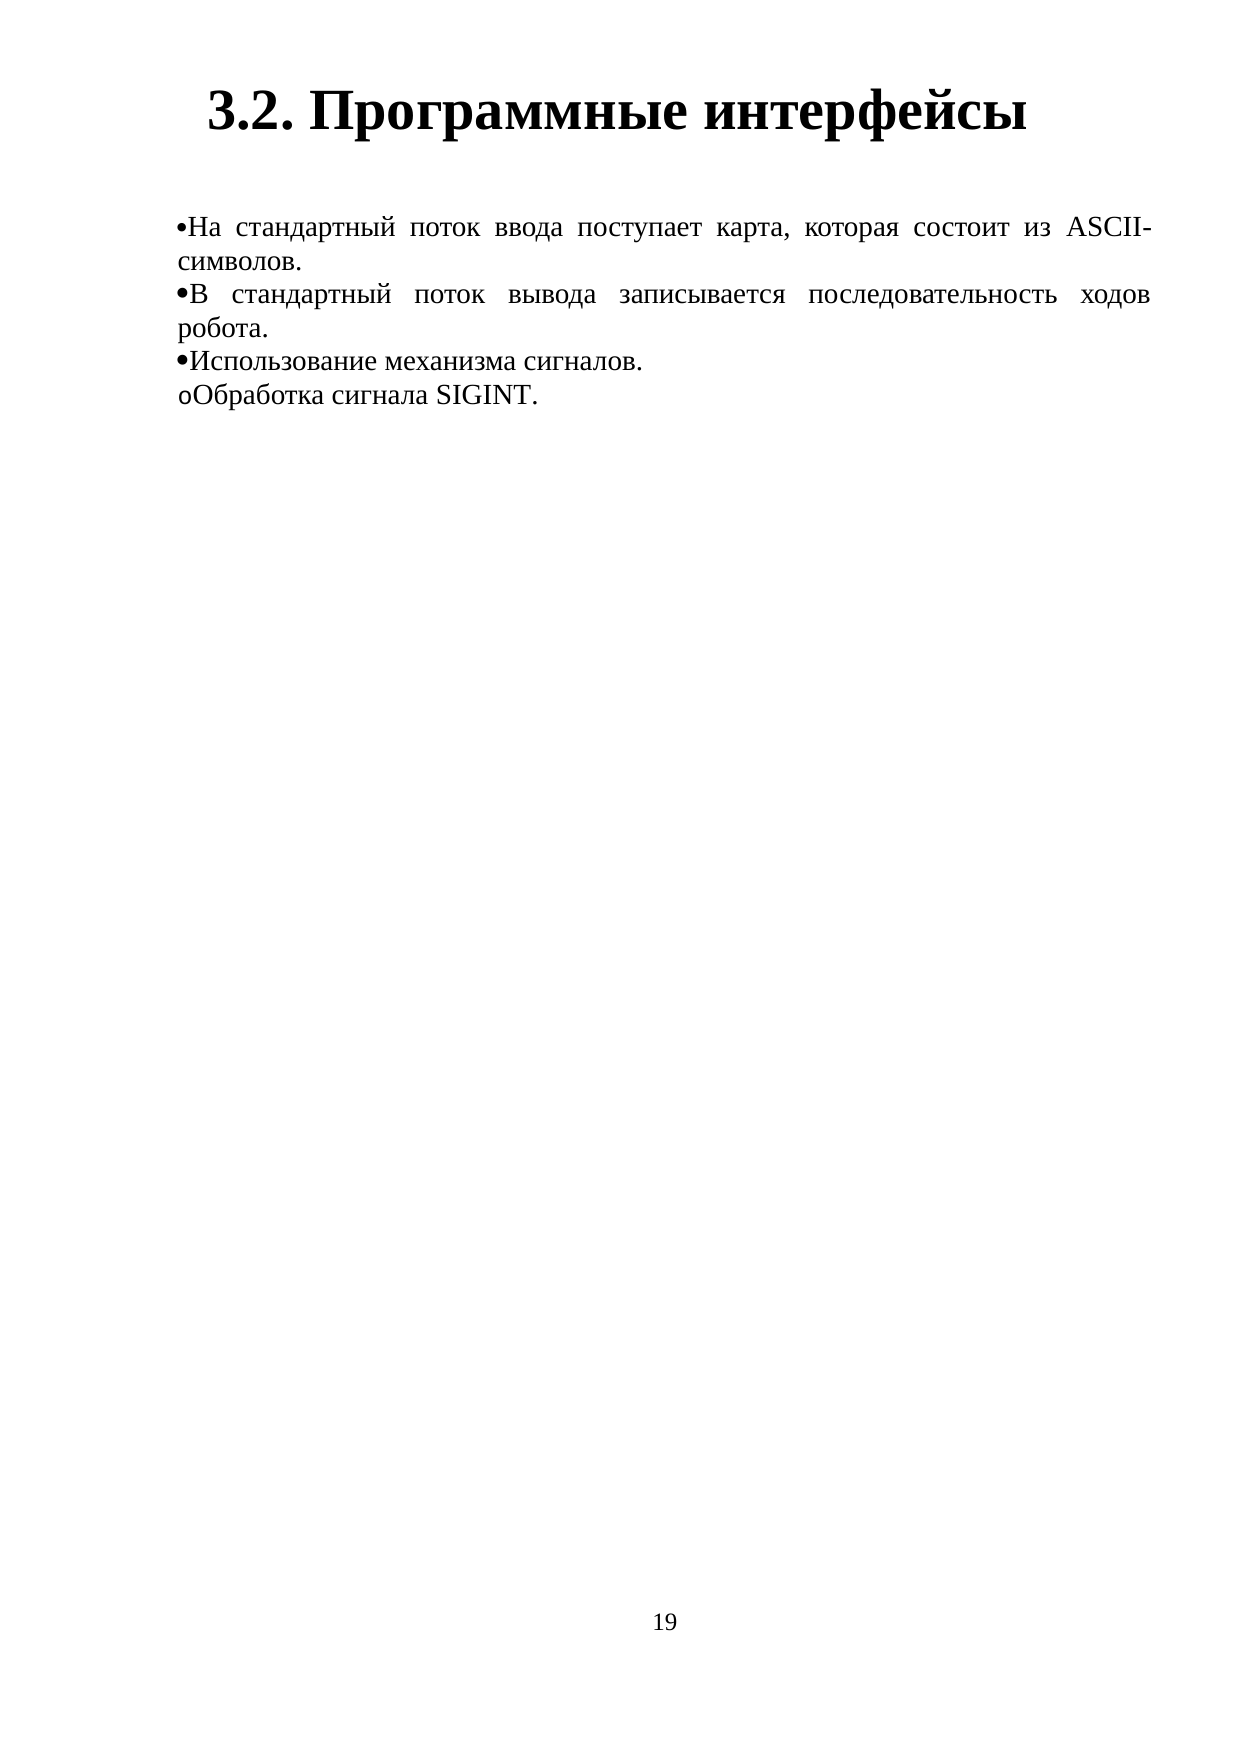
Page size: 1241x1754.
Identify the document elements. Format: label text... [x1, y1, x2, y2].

list На стандартный поток ввода поступает карта, которая состоит из ASCII-символов. [177, 209, 1152, 276]
list В стандартный поток вывода записывается последовательность ходов робота. [177, 276, 1152, 343]
list Использование механизма сигналов. [177, 343, 1152, 377]
list Обработка сигнала SIGINT. [177, 377, 1152, 412]
text 3.2. Программные интерфейсы [207, 75, 1152, 142]
